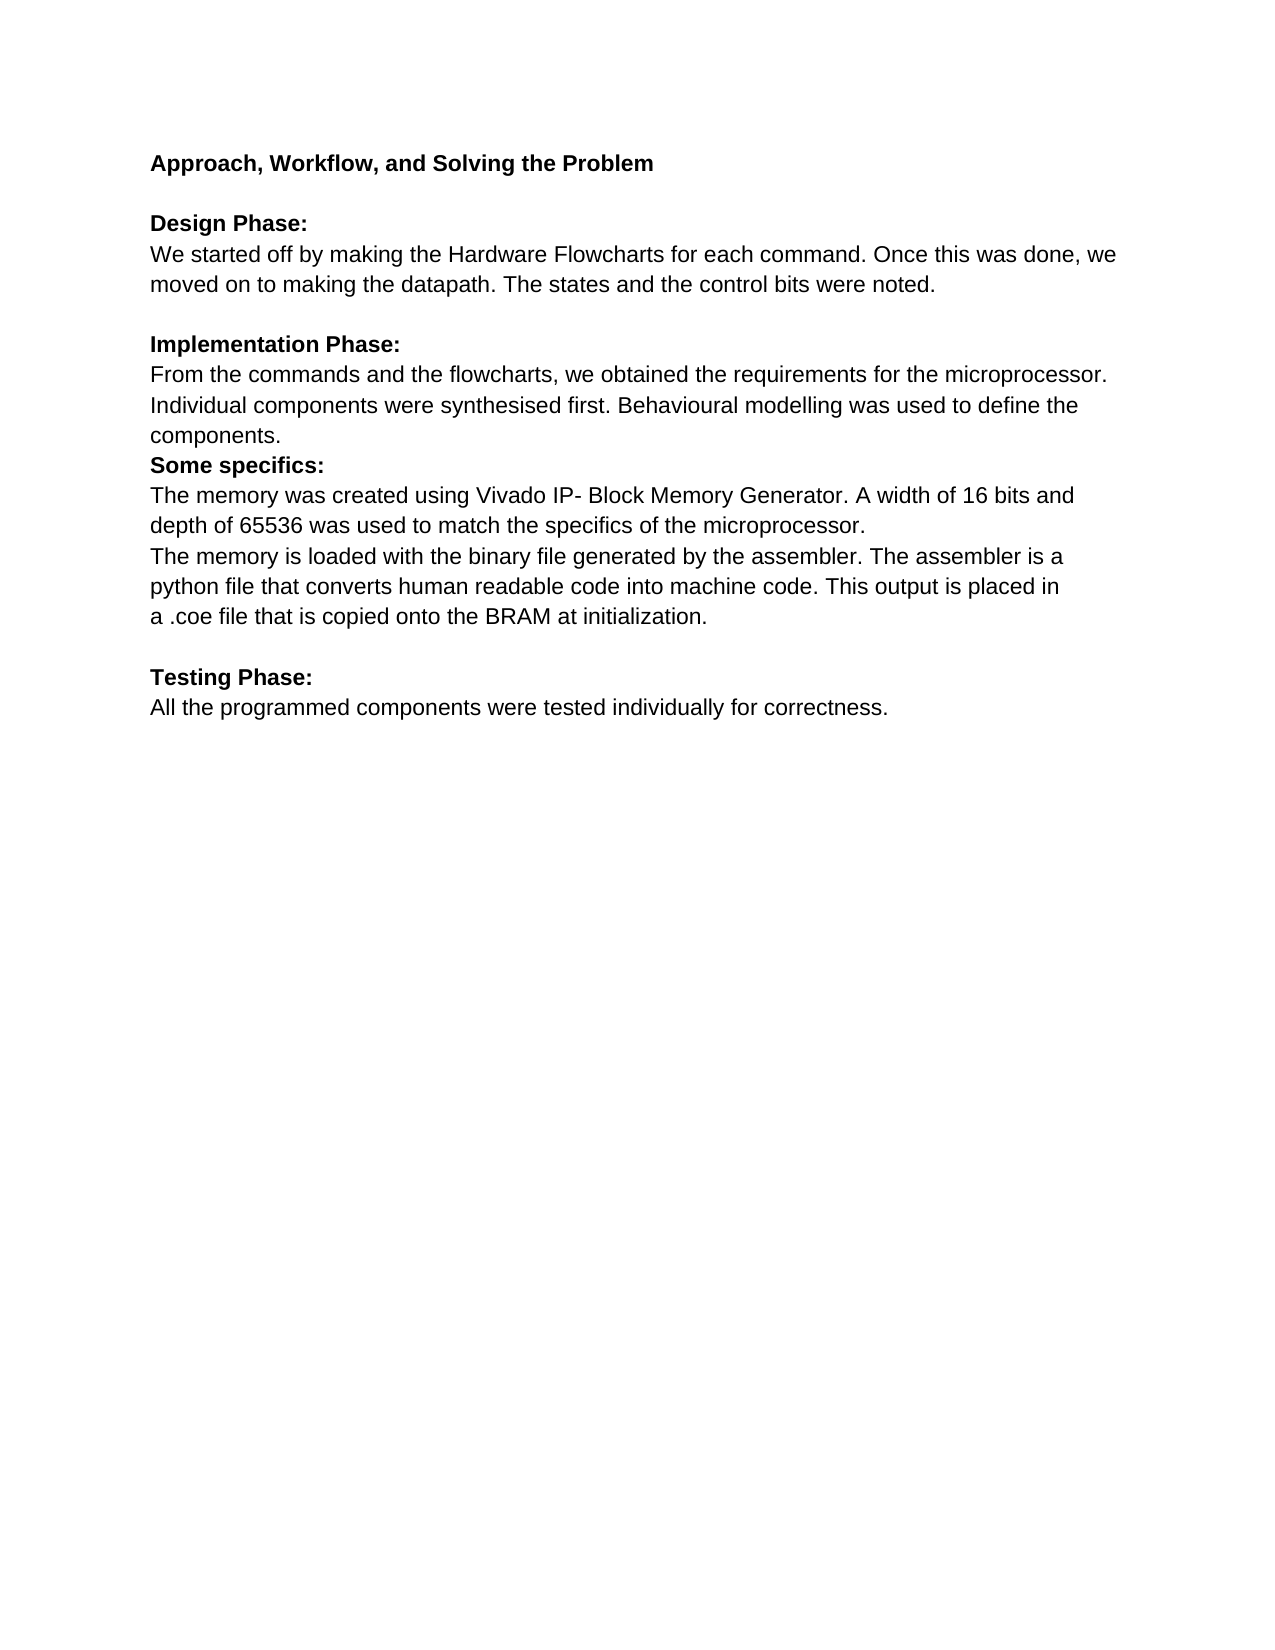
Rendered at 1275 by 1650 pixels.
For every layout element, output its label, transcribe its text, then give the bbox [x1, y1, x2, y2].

text Approach, Workflow, and Solving the Problem [150, 150, 1125, 176]
text From the commands and the flowcharts, we obtained the requirements for the microprocessor. Individual components were synthesised first. Behavioural modelling was used to define the components. Some specifics: [150, 361, 1125, 478]
text We started off by making the Hardware Flowcharts for each command. Once this was done, we moved on to making the datapath. The states and the control bits were noted. Implementation Phase: [150, 241, 1125, 358]
text Design Phase: [150, 210, 1125, 237]
text All the programmed components were tested individually for correctness. [150, 694, 1125, 720]
text The memory was created using Vivado IP- Block Memory Generator. A width of 16 bits and depth of 65536 was used to match the specifics of the microprocessor. The memory is loaded with the binary file generated by the assembler. The assembler is a python file that converts human readable code into machine code. This output is placed in a .coe file that is copied onto the BRAM at initialization. Testing Phase: [150, 482, 1125, 690]
